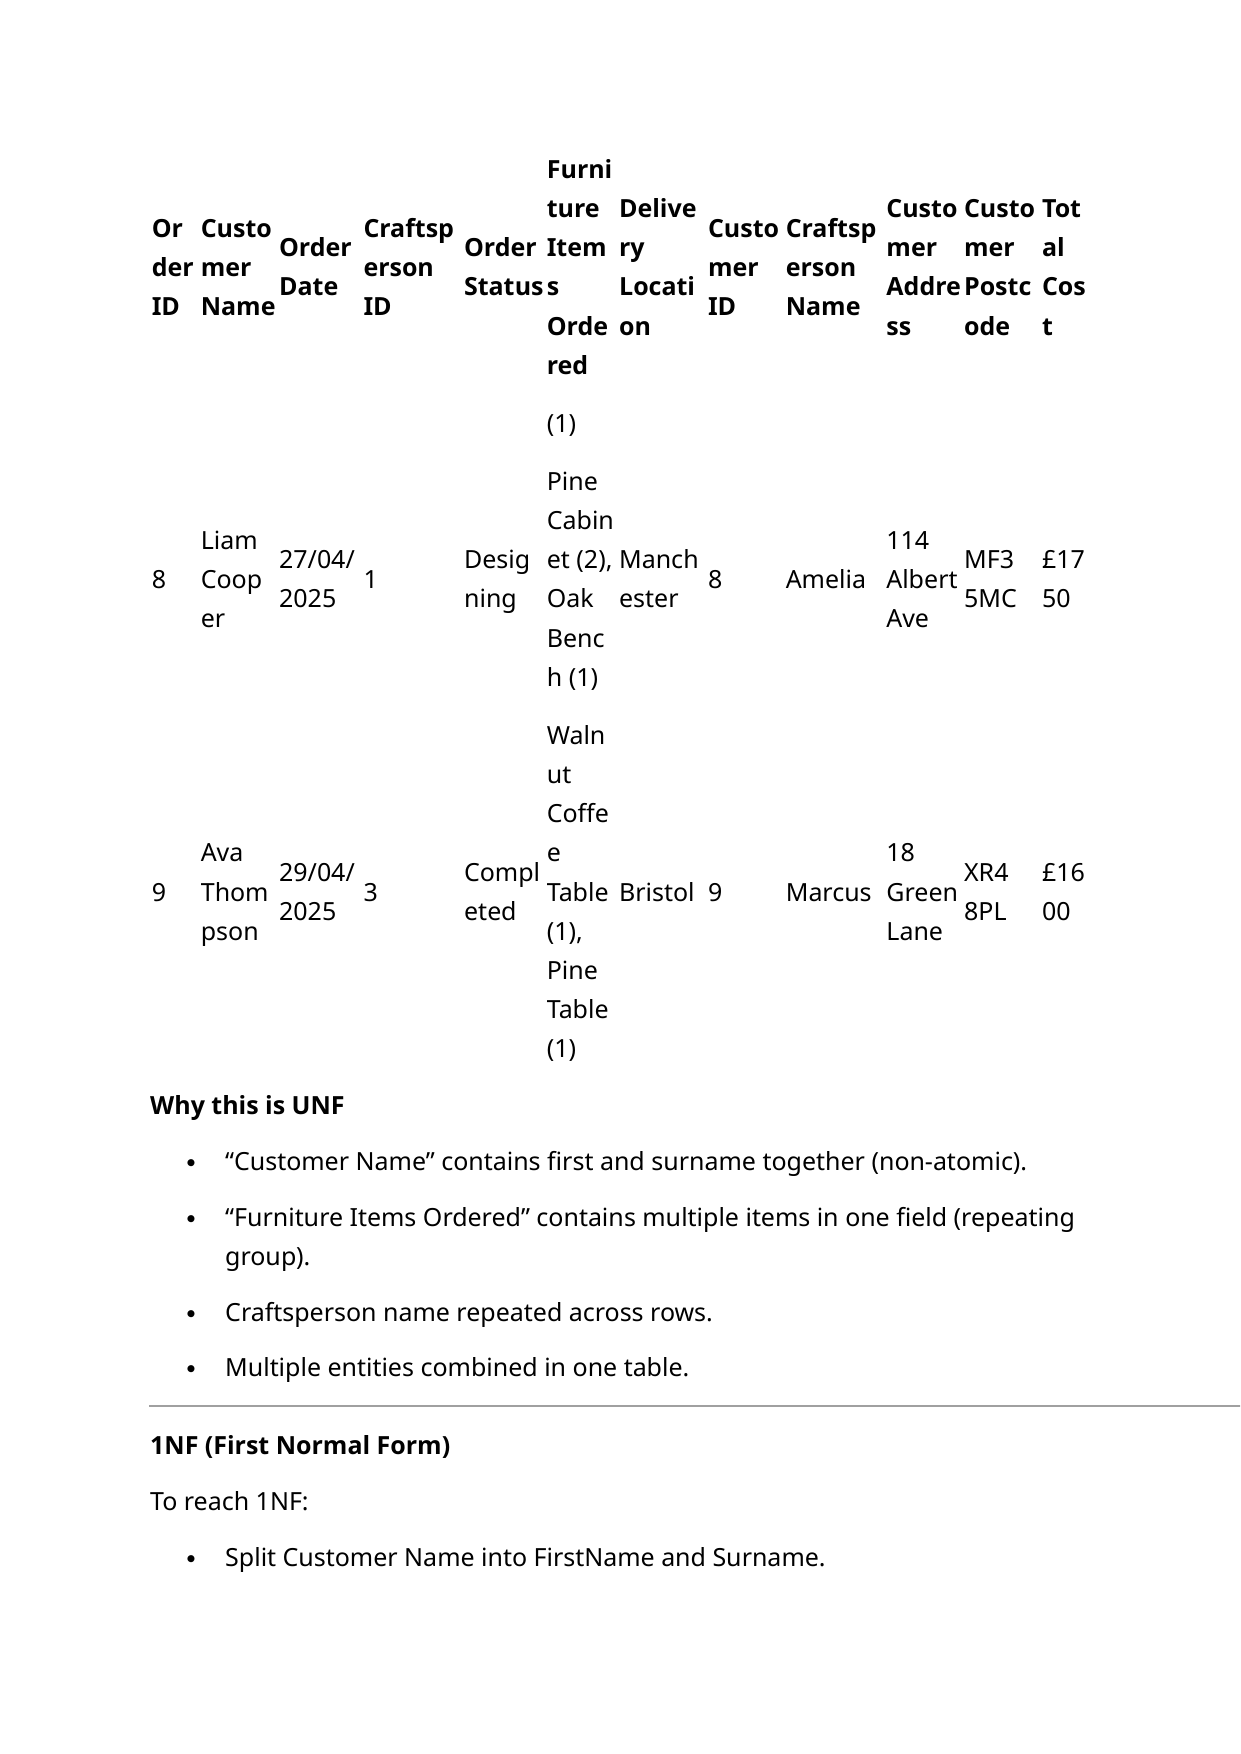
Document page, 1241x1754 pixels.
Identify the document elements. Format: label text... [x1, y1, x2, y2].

table_header Customer Postcode [963, 150, 1040, 404]
table_cell [278, 404, 362, 462]
table_cell MF3 5MC [963, 462, 1040, 716]
table_header Craftsperson ID [362, 150, 462, 404]
table_cell Manchester [617, 462, 706, 716]
text To reach 1NF: [150, 1484, 1090, 1518]
table_cell Designing [462, 462, 545, 716]
table_cell 9 [706, 716, 784, 1087]
table_cell [784, 404, 884, 462]
table_header Total Cost [1040, 150, 1090, 404]
table_cell Walnut Coffee Table (1), Pine Table (1) [545, 716, 617, 1087]
table_header Customer ID [706, 150, 784, 404]
table_cell [462, 404, 545, 462]
table_cell [617, 404, 706, 462]
table_cell Ava Thompson [199, 716, 277, 1087]
table_cell (1) [545, 404, 617, 462]
table_cell 8 [706, 462, 784, 716]
table_cell Marcus [784, 716, 884, 1087]
table_cell 3 [362, 716, 462, 1087]
table_cell Bristol [617, 716, 706, 1087]
table_header Customer Name [199, 150, 277, 404]
table_cell Liam Cooper [199, 462, 277, 716]
table_cell [362, 404, 462, 462]
table_cell 29/04/2025 [278, 716, 362, 1087]
table_cell £1600 [1040, 716, 1090, 1087]
table_header Customer Address [885, 150, 962, 404]
table_cell [963, 404, 1040, 462]
table_cell 1 [362, 462, 462, 716]
table_cell 114 Albert Ave [885, 462, 962, 716]
table_cell 9 [150, 716, 199, 1087]
table_header Order ID [150, 150, 199, 404]
table_cell [150, 404, 199, 462]
table_header Order Date [278, 150, 362, 404]
list Craftsperson name repeated across rows. [187, 1294, 1090, 1328]
table_cell Completed [462, 716, 545, 1087]
text Why this is UNF [150, 1087, 1090, 1122]
table_cell £1750 [1040, 462, 1090, 716]
table_cell [199, 404, 277, 462]
list Split Customer Name into FirstName and Surname. [187, 1539, 1090, 1574]
table_cell [706, 404, 784, 462]
table_header Furniture Items Ordered [545, 150, 617, 404]
table_cell 27/04/2025 [278, 462, 362, 716]
table_cell [885, 404, 962, 462]
list “Furniture Items Ordered” contains multiple items in one field (repeating group). [187, 1199, 1090, 1272]
table_cell Amelia [784, 462, 884, 716]
list “Customer Name” contains first and surname together (non-atomic). [187, 1143, 1090, 1177]
table_header Order Status [462, 150, 545, 404]
list Multiple entities combined in one table. [187, 1350, 1090, 1384]
table_cell 18 Green Lane [885, 716, 962, 1087]
table_header Craftsperson Name [784, 150, 884, 404]
table_cell [1040, 404, 1090, 462]
table_cell Pine Cabinet (2), Oak Bench (1) [545, 462, 617, 716]
table_cell 8 [150, 462, 199, 716]
table_cell XR4 8PL [963, 716, 1040, 1087]
table_header Delivery Location [617, 150, 706, 404]
text 1NF (First Normal Form) [150, 1428, 1090, 1462]
